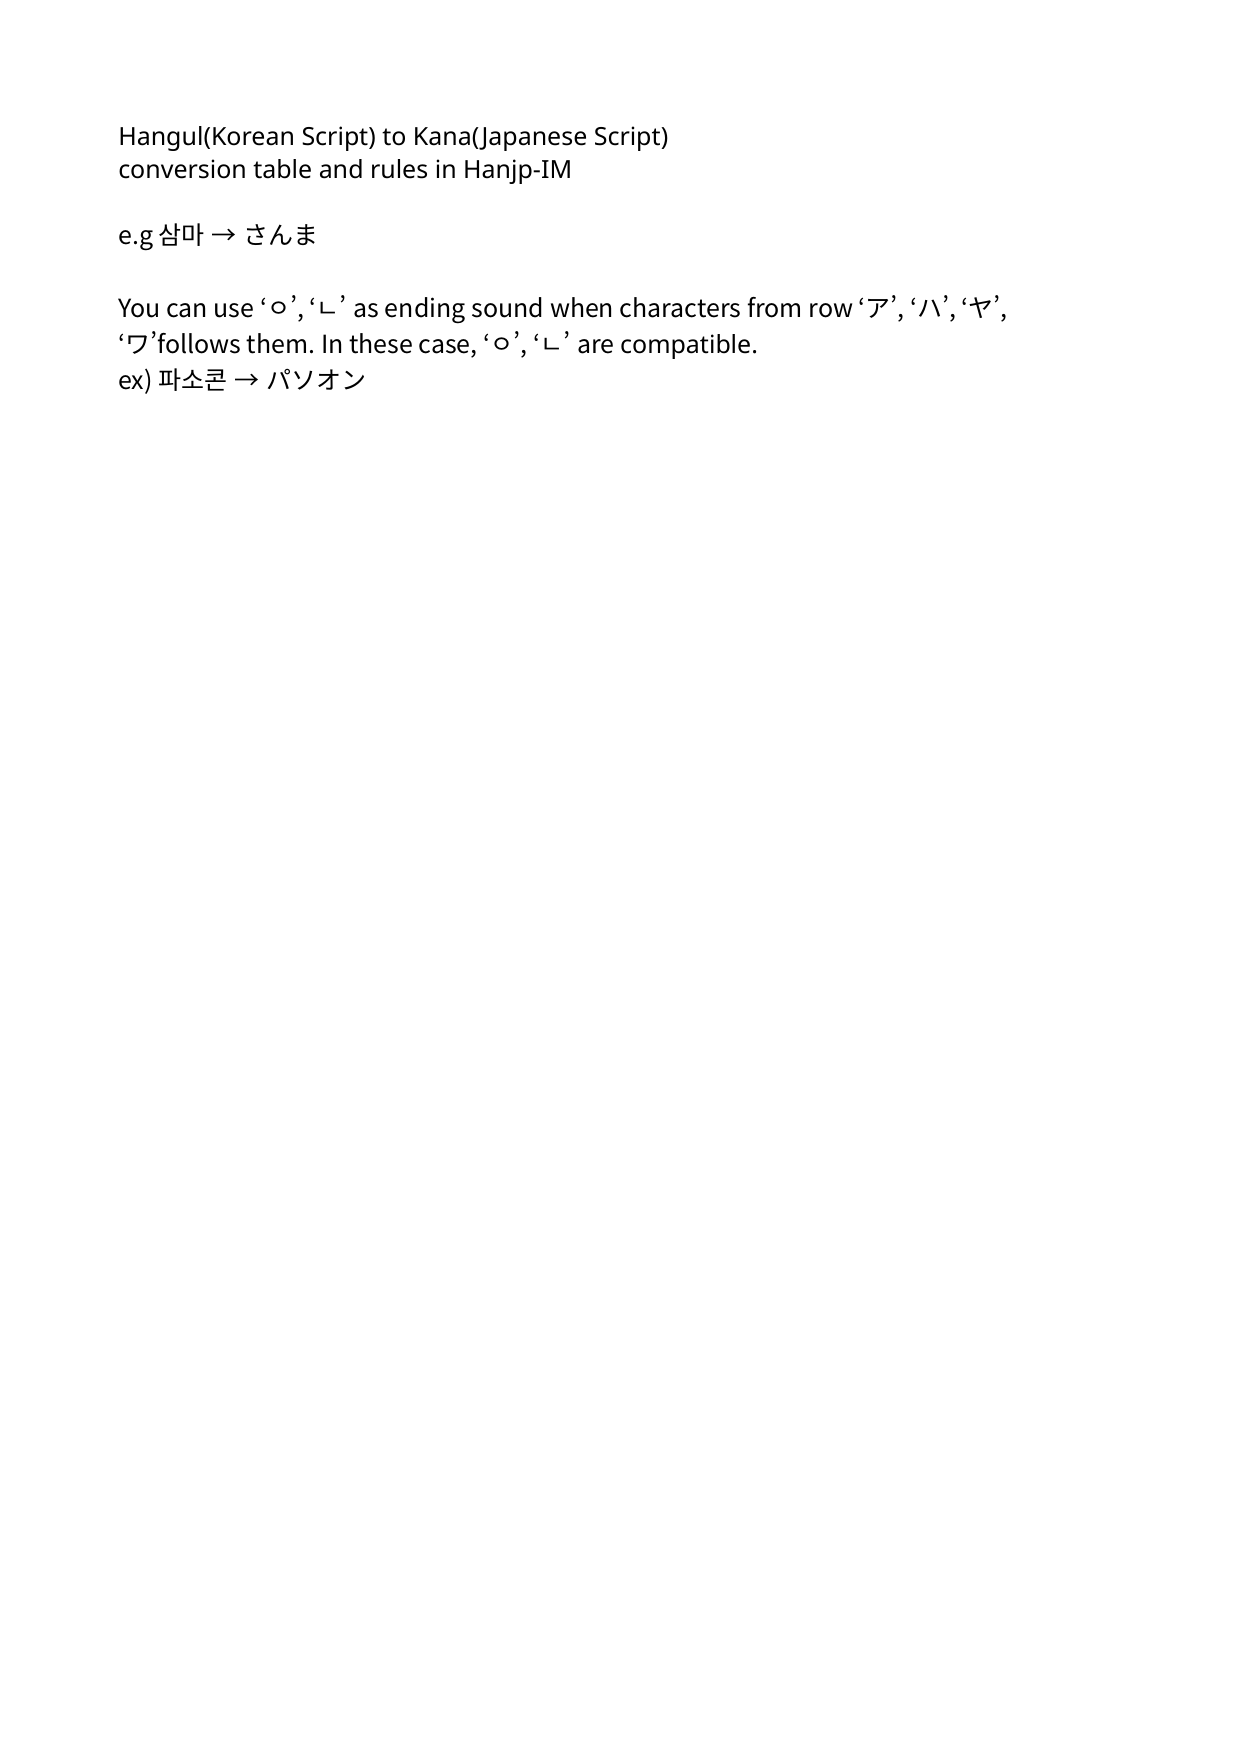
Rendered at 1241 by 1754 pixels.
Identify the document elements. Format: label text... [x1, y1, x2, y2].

text You can use ‘ㅇ’, ‘ㄴ’ as ending sound when characters from row ‘ア’, ‘ハ’, ‘ヤ’, ‘ワ’follows them. In these case, ‘ㅇ’, ‘ㄴ’ are compatible. [118, 288, 1122, 361]
text ex) 파소콘 → パソオン [118, 361, 1122, 397]
text e.g 삼마 → さんま [118, 216, 1122, 252]
